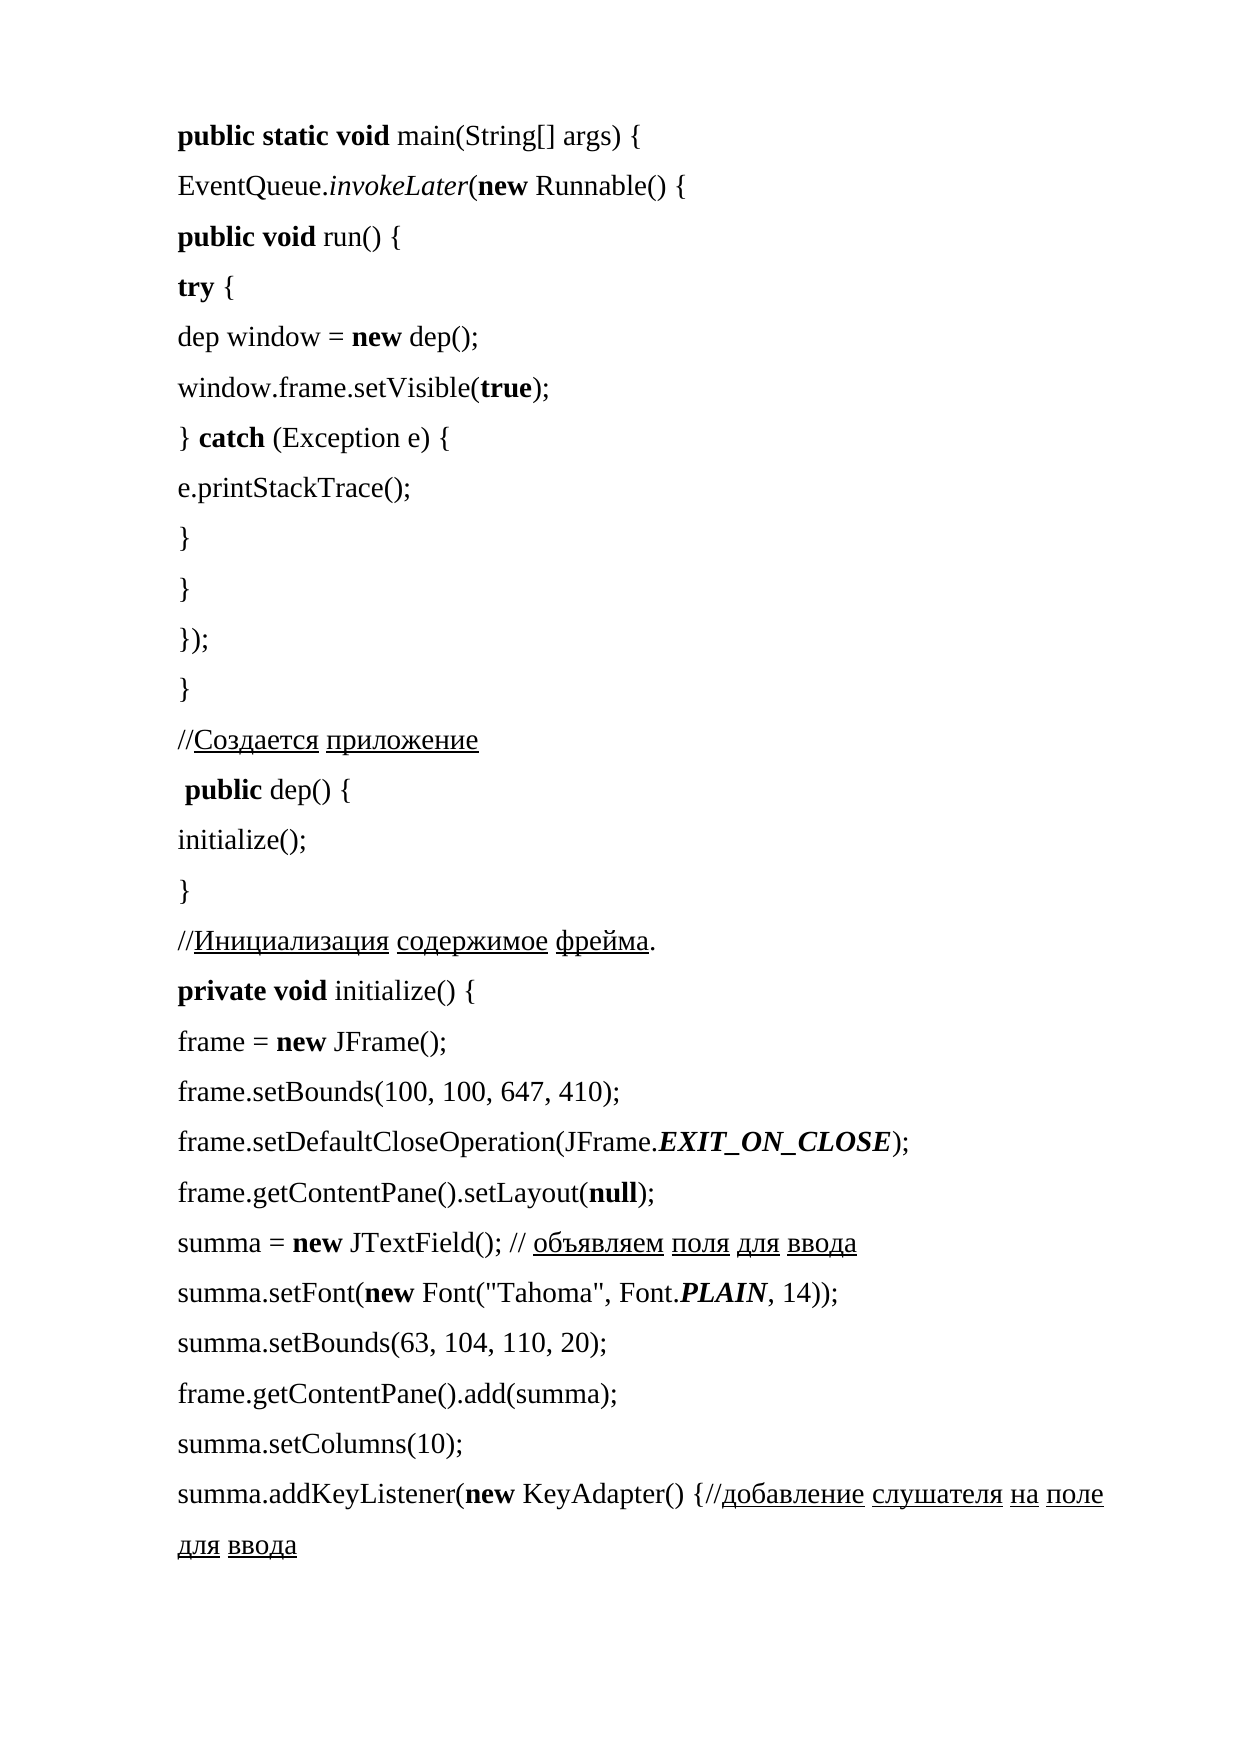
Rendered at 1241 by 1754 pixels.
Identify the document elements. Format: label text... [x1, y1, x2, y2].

text } [177, 521, 1152, 554]
text }); [177, 621, 1152, 655]
text public static void main(String[] args) { [177, 118, 1152, 152]
text summa.setColumns(10); [177, 1426, 1152, 1460]
text summa.setBounds(63, 104, 110, 20); [177, 1326, 1152, 1359]
text frame = new JFrame(); [177, 1024, 1152, 1057]
text private void initialize() { [177, 973, 1152, 1007]
text public dep() { [177, 772, 1152, 806]
text public void run() { [177, 219, 1152, 252]
text } catch (Exception e) { [177, 420, 1152, 453]
text summa = new JTextField(); // объявляем поля для ввода [177, 1225, 1152, 1258]
text dep window = new dep(); [177, 319, 1152, 353]
text summa.addKeyListener(new KeyAdapter() {//добавление слушателя на поле для ввода [177, 1477, 1152, 1560]
text frame.setDefaultCloseOperation(JFrame.EXIT_ON_CLOSE); [177, 1124, 1152, 1158]
text } [177, 873, 1152, 906]
text } [177, 571, 1152, 604]
text frame.getContentPane().add(summa); [177, 1376, 1152, 1409]
text summa.setFont(new Font("Tahoma", Font.PLAIN, 14)); [177, 1275, 1152, 1309]
text e.printStackTrace(); [177, 470, 1152, 504]
text frame.getContentPane().setLayout(null); [177, 1175, 1152, 1208]
text } [177, 672, 1152, 705]
text try { [177, 269, 1152, 303]
text window.frame.setVisible(true); [177, 370, 1152, 403]
text frame.setBounds(100, 100, 647, 410); [177, 1074, 1152, 1108]
text //Создается приложение [177, 722, 1152, 755]
text EventQueue.invokeLater(new Runnable() { [177, 168, 1152, 202]
text //Инициализация содержимое фрейма. [177, 923, 1152, 957]
text initialize(); [177, 822, 1152, 856]
